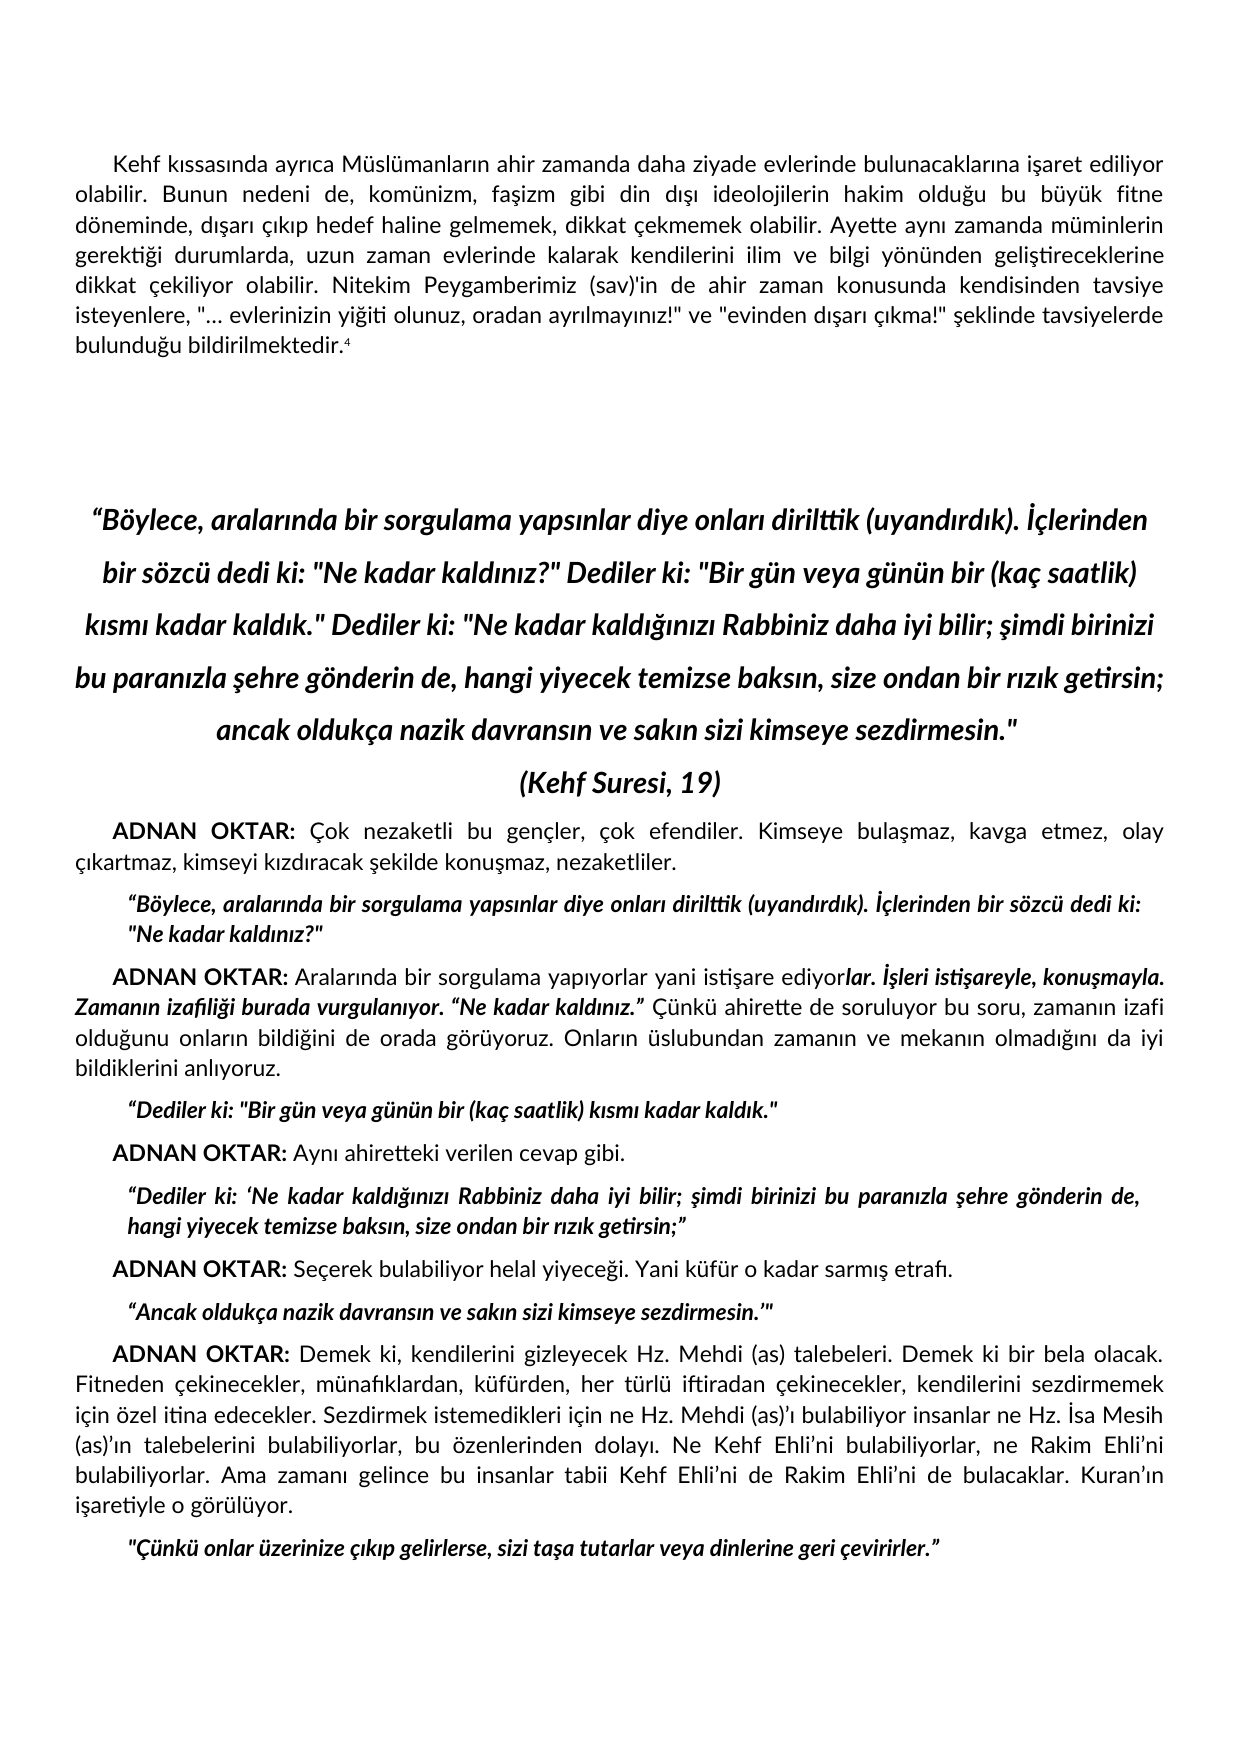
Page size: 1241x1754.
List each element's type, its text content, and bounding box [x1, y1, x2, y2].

text “Dediler ki: "Bir gün veya günün bir (kaç saatlik) kısmı kadar kaldık." [127, 1096, 1143, 1124]
text “Böylece, aralarında bir sorgulama yapsınlar diye onları dirilttik (uyandırdık). İçlerinden bir sözcü dedi ki: "Ne kadar kaldınız?" Dediler ki: "Bir gün veya günün bir (kaç saatlik) kısmı kadar kaldık." Dediler ki: "Ne kadar kaldığınızı Rabbiniz daha iyi bilir; şimdi birinizi bu paranızla şehre gönderin de, hangi yiyecek temizse baksın, size ondan bir rızık getirsin; ancak oldukça nazik davransın ve sakın sizi kimseye sezdirmesin." (Kehf Suresi, 19) [75, 502, 1165, 799]
text ADNAN OKTAR: Aralarında bir sorgulama yapıyorlar yani istişare ediyorlar. İşleri istişareyle, konuşmayla. Zamanın izafiliği burada vurgulanıyor. “Ne kadar kaldınız.” Çünkü ahirette de soruluyor bu soru, zamanın izafi olduğunu onların bildiğini de orada görüyoruz. Onların üslubundan zamanın ve mekanın olmadığını da iyi bildiklerini anlıyoruz. [75, 963, 1165, 1081]
text ADNAN OKTAR: Çok nezaketli bu gençler, çok efendiler. Kimseye bulaşmaz, kavga etmez, olay çıkartmaz, kimseyi kızdıracak şekilde konuşmaz, nezaketliler. [75, 817, 1165, 875]
text "Çünkü onlar üzerinize çıkıp gelirlerse, sizi taşa tutarlar veya dinlerine geri çevirirler.” [127, 1534, 1143, 1561]
text ADNAN OKTAR: Seçerek bulabiliyor helal yiyeceği. Yani küfür o kadar sarmış etrafı. [75, 1254, 1165, 1282]
text “Dediler ki: ‘Ne kadar kaldığınızı Rabbiniz daha iyi bilir; şimdi birinizi bu paranızla şehre gönderin de, hangi yiyecek temizse baksın, size ondan bir rızık getirsin;” [127, 1182, 1143, 1239]
text “Böylece, aralarında bir sorgulama yapsınlar diye onları dirilttik (uyandırdık). İçlerinden bir sözcü dedi ki: "Ne kadar kaldınız?" [127, 890, 1143, 948]
text Kehf kıssasında ayrıca Müslümanların ahir zamanda daha ziyade evlerinde bulunacaklarına işaret ediliyor olabilir. Bunun nedeni de, komünizm, faşizm gibi din dışı ideolojilerin hakim olduğu bu büyük fitne döneminde, dışarı çıkıp hedef haline gelmemek, dikkat çekmemek olabilir. Ayette aynı zamanda müminlerin gerektiği durumlarda, uzun zaman evlerinde kalarak kendilerini ilim ve bilgi yönünden geliştireceklerine dikkat çekiliyor olabilir. Nitekim Peygamberimiz (sav)'in de ahir zaman konusunda kendisinden tavsiye isteyenlere, "… evlerinizin yiğiti olunuz, oradan ayrılmayınız!" ve "evinden dışarı çıkma!" şeklinde tavsiyelerde bulunduğu bildirilmektedir.4 [75, 150, 1165, 359]
text ADNAN OKTAR: Aynı ahiretteki verilen cevap gibi. [75, 1139, 1165, 1166]
text “Ancak oldukça nazik davransın ve sakın sizi kimseye sezdirmesin.’" [127, 1297, 1143, 1325]
text ADNAN OKTAR: Demek ki, kendilerini gizleyecek Hz. Mehdi (as) talebeleri. Demek ki bir bela olacak. Fitneden çekinecekler, münafıklardan, küfürden, her türlü iftiradan çekinecekler, kendilerini sezdirmemek için özel itina edecekler. Sezdirmek istemedikleri için ne Hz. Mehdi (as)’ı bulabiliyor insanlar ne Hz. İsa Mesih (as)’ın talebelerini bulabiliyorlar, bu özenlerinden dolayı. Ne Kehf Ehli’ni bulabiliyorlar, ne Rakim Ehli’ni bulabiliyorlar. Ama zamanı gelince bu insanlar tabii Kehf Ehli’ni de Rakim Ehli’ni de bulacaklar. Kuran’ın işaretiyle o görülüyor. [75, 1340, 1165, 1518]
